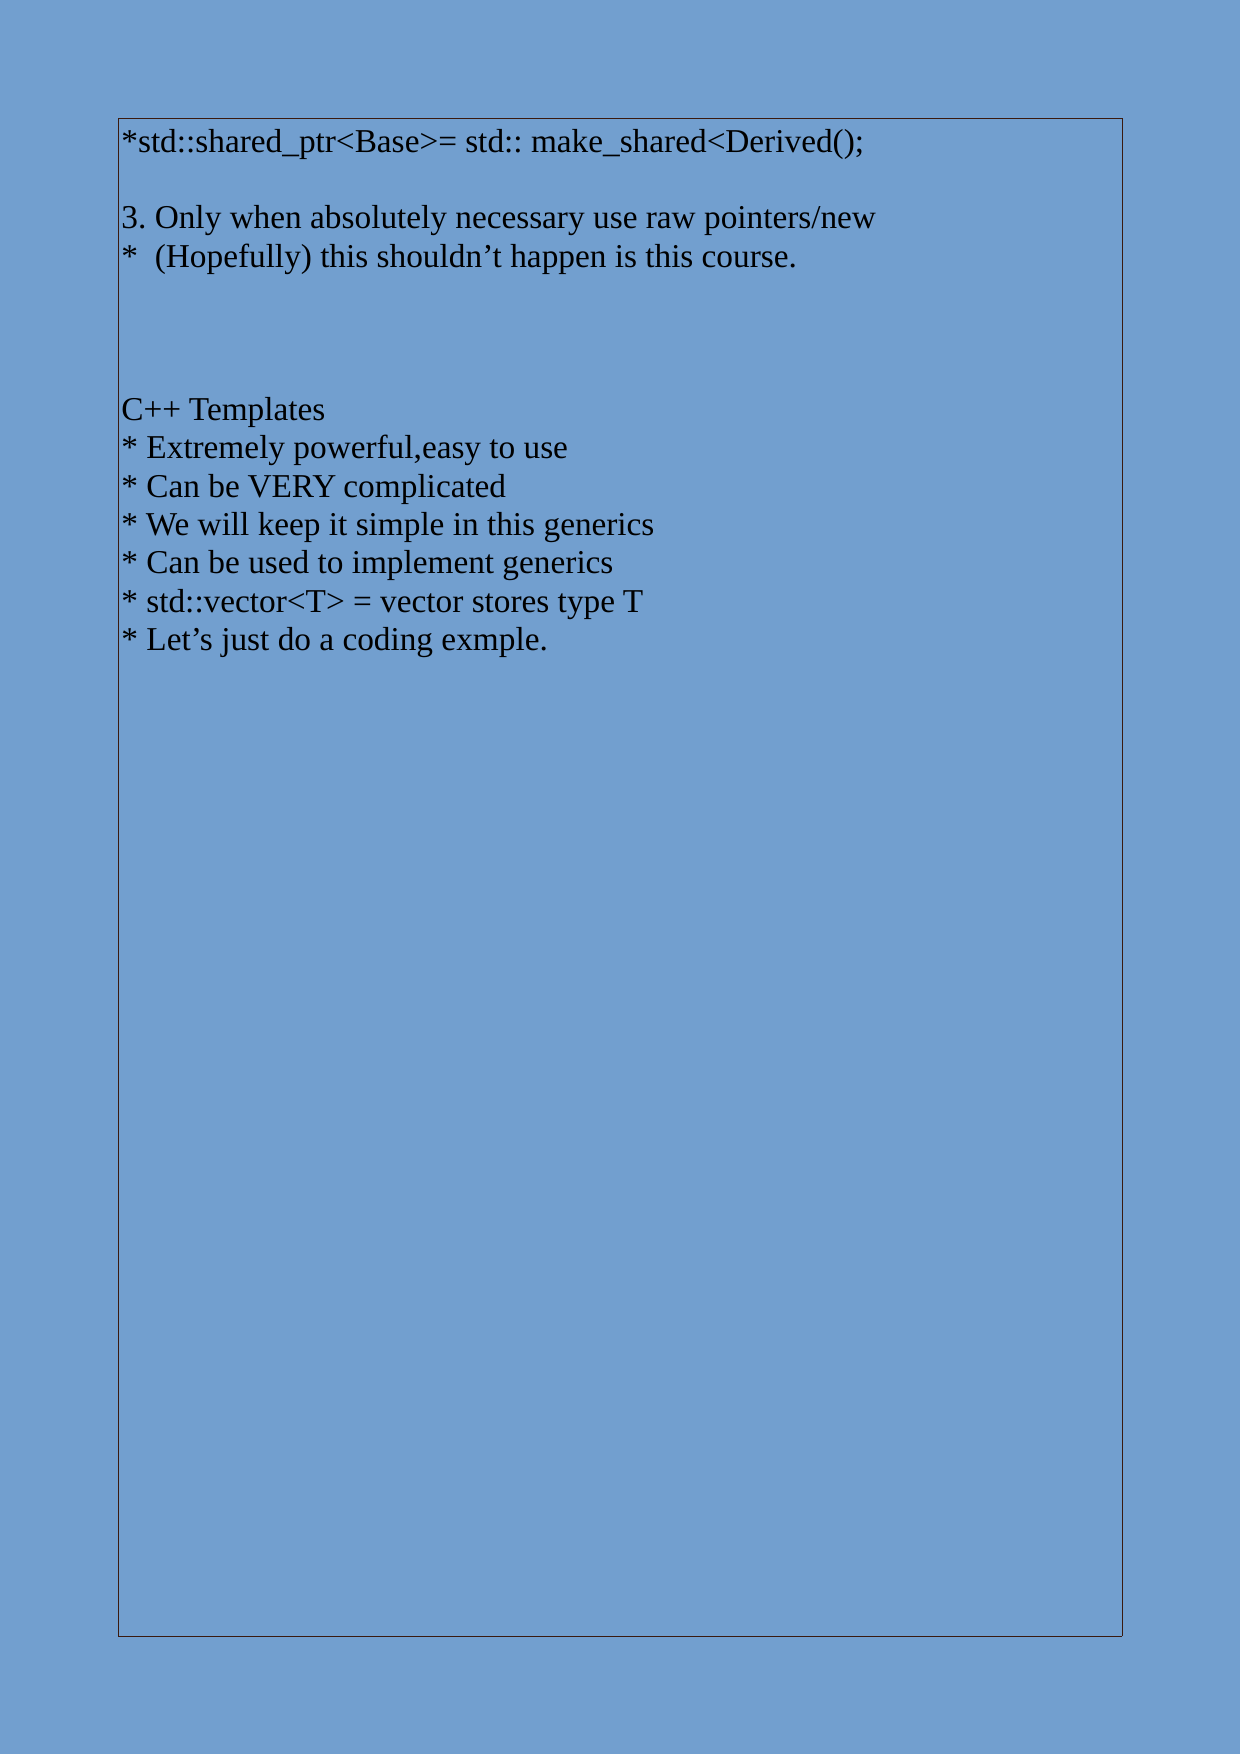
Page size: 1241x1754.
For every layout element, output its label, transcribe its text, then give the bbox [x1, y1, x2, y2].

text * We will keep it simple in this generics [121, 504, 1119, 543]
text * Can be VERY complicated [121, 466, 1119, 504]
text 3. Only when absolutely necessary use raw pointers/new [121, 198, 1119, 236]
text * Let’s just do a coding exmple. [121, 619, 1119, 658]
text * Can be used to implement generics [121, 543, 1119, 581]
text * Extremely powerful,easy to use [121, 428, 1119, 466]
text C++ Templates [121, 389, 1119, 428]
text * std::vector<T> = vector stores type T [121, 581, 1119, 619]
text *std::shared_ptr<Base>= std:: make_shared<Derived(); [121, 121, 1119, 159]
text * (Hopefully) this shouldn’t happen is this course. [121, 236, 1119, 274]
